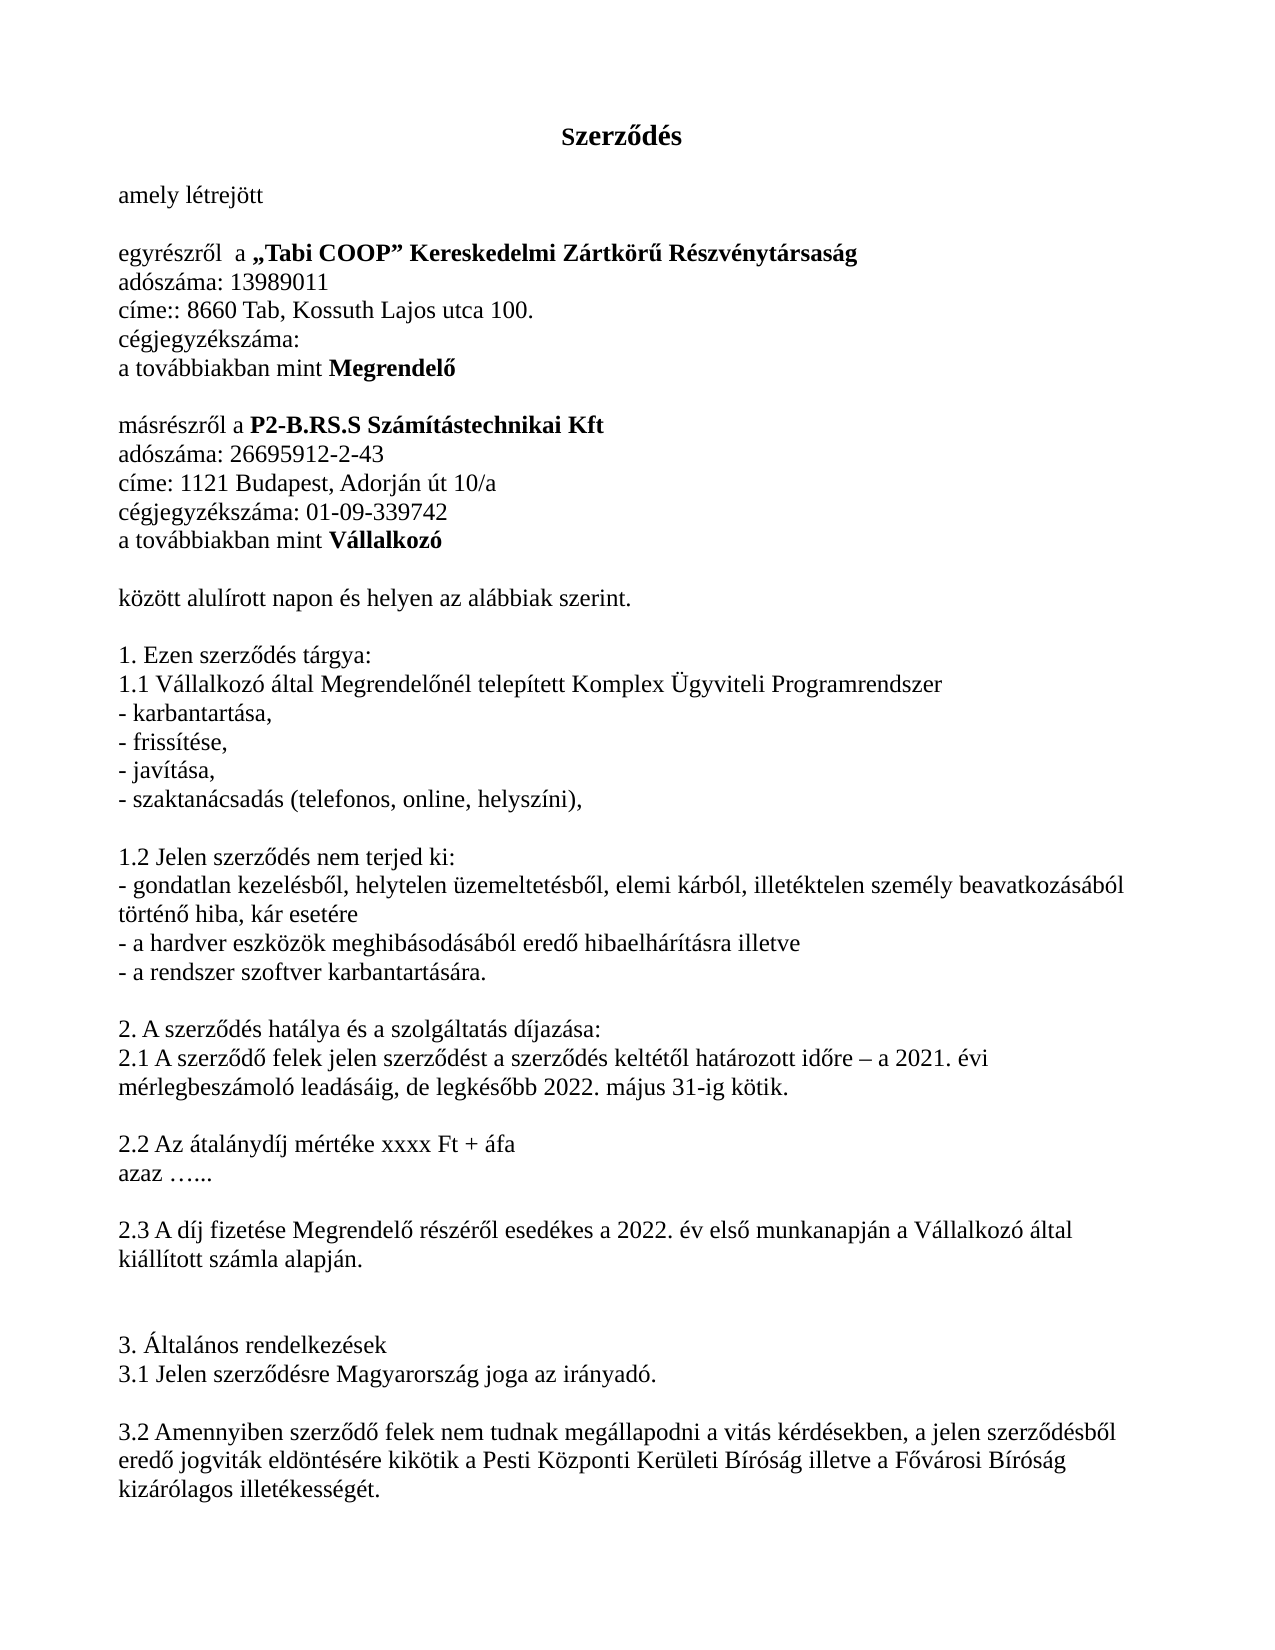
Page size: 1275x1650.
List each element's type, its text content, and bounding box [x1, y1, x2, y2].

text a továbbiakban mint Vállalkozó [118, 525, 1157, 554]
text azaz …... [118, 1158, 1157, 1187]
text cégjegyzékszáma: 01-09-339742 [118, 497, 1157, 525]
text 1.1 Vállalkozó által Megrendelőnél telepített Komplex Ügyviteli Programrendszer [118, 669, 1157, 698]
text - szaktanácsadás (telefonos, online, helyszíni), [118, 784, 1157, 813]
text 3.1 Jelen szerződésre Magyarország joga az irányadó. [118, 1359, 1157, 1388]
text - javítása, [118, 755, 1157, 784]
text 1.2 Jelen szerződés nem terjed ki: [118, 842, 1157, 870]
text 2.3 A díj fizetése Megrendelő részéről esedékes a 2022. év első munkanapján a Vállalkozó által kiállított számla alapján. [118, 1215, 1157, 1273]
text cégjegyzékszáma: [118, 324, 1157, 353]
text Szerződés [118, 118, 1157, 152]
text - frissítése, [118, 727, 1157, 755]
text amely létrejött [118, 180, 1157, 209]
text 2. A szerződés hatálya és a szolgáltatás díjazása: [118, 1014, 1157, 1043]
text 2.2 Az átalánydíj mértéke xxxx Ft + áfa [118, 1129, 1157, 1158]
text adószáma: 13989011 [118, 267, 1157, 295]
text között alulírott napon és helyen az alábbiak szerint. [118, 583, 1157, 612]
text a továbbiakban mint Megrendelő [118, 353, 1157, 382]
text - a rendszer szoftver karbantartására. [118, 957, 1157, 985]
text 2.1 A szerződő felek jelen szerződést a szerződés keltétől határozott időre – a 2021. évi mérlegbeszámoló leadásáig, de legkésőbb 2022. május 31-ig kötik. [118, 1043, 1157, 1100]
text címe: 1121 Budapest, Adorján út 10/a [118, 468, 1157, 497]
text - gondatlan kezelésből, helytelen üzemeltetésből, elemi kárból, illetéktelen személy beavatkozásából történő hiba, kár esetére [118, 870, 1157, 928]
text adószáma: 26695912-2-43 [118, 439, 1157, 468]
text - karbantartása, [118, 698, 1157, 727]
text 3. Általános rendelkezések [118, 1330, 1157, 1359]
text 3.2 Amennyiben szerződő felek nem tudnak megállapodni a vitás kérdésekben, a jelen szerződésből eredő jogviták eldöntésére kikötik a Pesti Központi Kerületi Bíróság illetve a Fővárosi Bíróság kizárólagos illetékességét. [118, 1417, 1157, 1503]
text egyrészről a „Tabi COOP” Kereskedelmi Zártkörű Részvénytársaság [118, 238, 1157, 267]
text címe:: 8660 Tab, Kossuth Lajos utca 100. [118, 295, 1157, 324]
text másrészről a P2-B.RS.S Számítástechnikai Kft [118, 410, 1157, 439]
text - a hardver eszközök meghibásodásából eredő hibaelhárításra illetve [118, 928, 1157, 957]
text 1. Ezen szerződés tárgya: [118, 640, 1157, 669]
